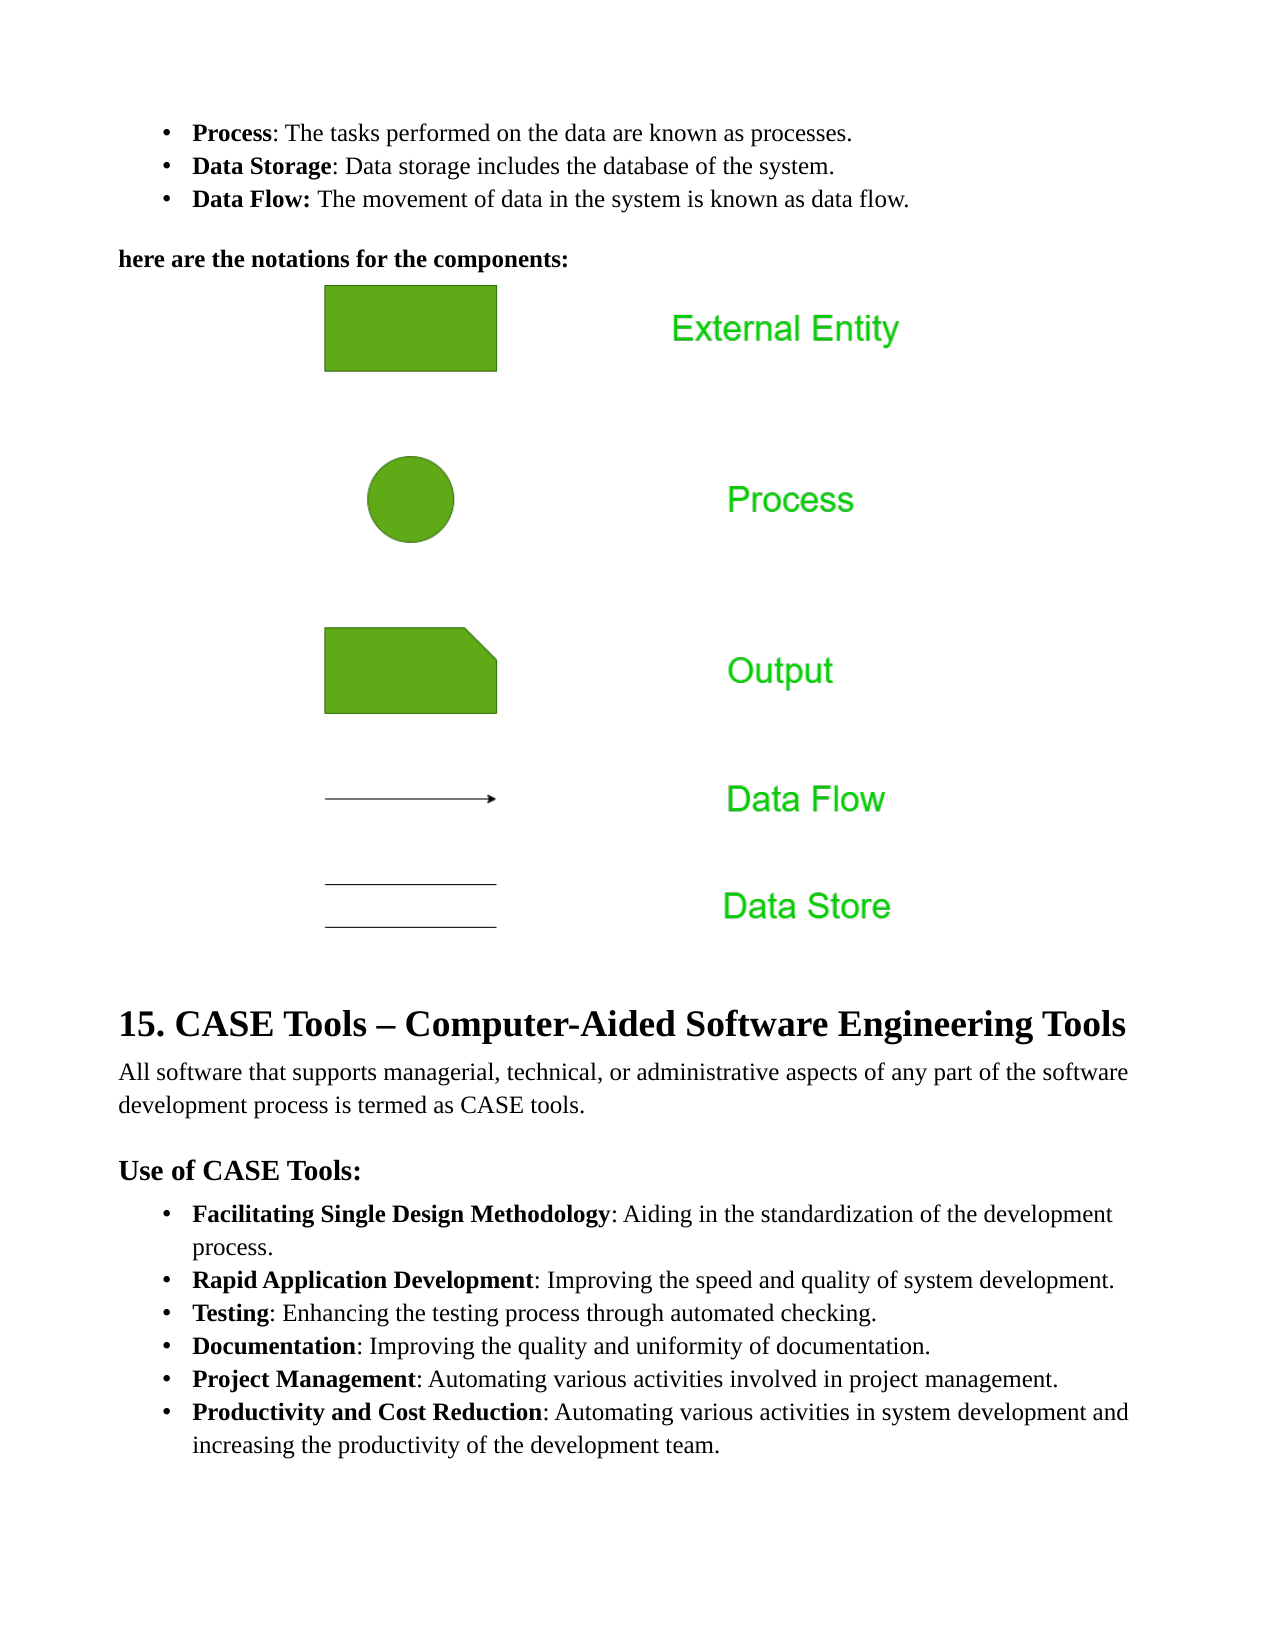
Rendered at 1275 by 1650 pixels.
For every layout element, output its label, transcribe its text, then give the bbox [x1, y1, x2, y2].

subtitle Use of CASE Tools: [118, 1153, 1157, 1186]
list Documentation: Improving the quality and uniformity of documentation. [162, 1331, 1157, 1359]
list Rapid Application Development: Improving the speed and quality of system development. [162, 1265, 1157, 1293]
list Project Management: Automating various activities involved in project management. [162, 1364, 1157, 1392]
list Process: The tasks performed on the data are known as processes. [162, 118, 1157, 147]
list Data Flow: The movement of data in the system is known as data flow. [162, 184, 1157, 213]
picture [317, 285, 958, 929]
subtitle here are the notations for the components: [118, 244, 1157, 273]
list Productivity and Cost Reduction: Automating various activities in system development and increasing the productivity of the development team. [162, 1397, 1157, 1458]
list Testing: Enhancing the testing process through automated checking. [162, 1298, 1157, 1326]
text All software that supports managerial, technical, or administrative aspects of any part of the software development process is termed as CASE tools. [118, 1057, 1157, 1119]
list Facilitating Single Design Methodology: Aiding in the standardization of the development process. [162, 1199, 1157, 1260]
list Data Storage: Data storage includes the database of the system. [162, 151, 1157, 180]
subtitle 15. CASE Tools – Computer-Aided Software Engineering Tools [118, 1002, 1157, 1045]
